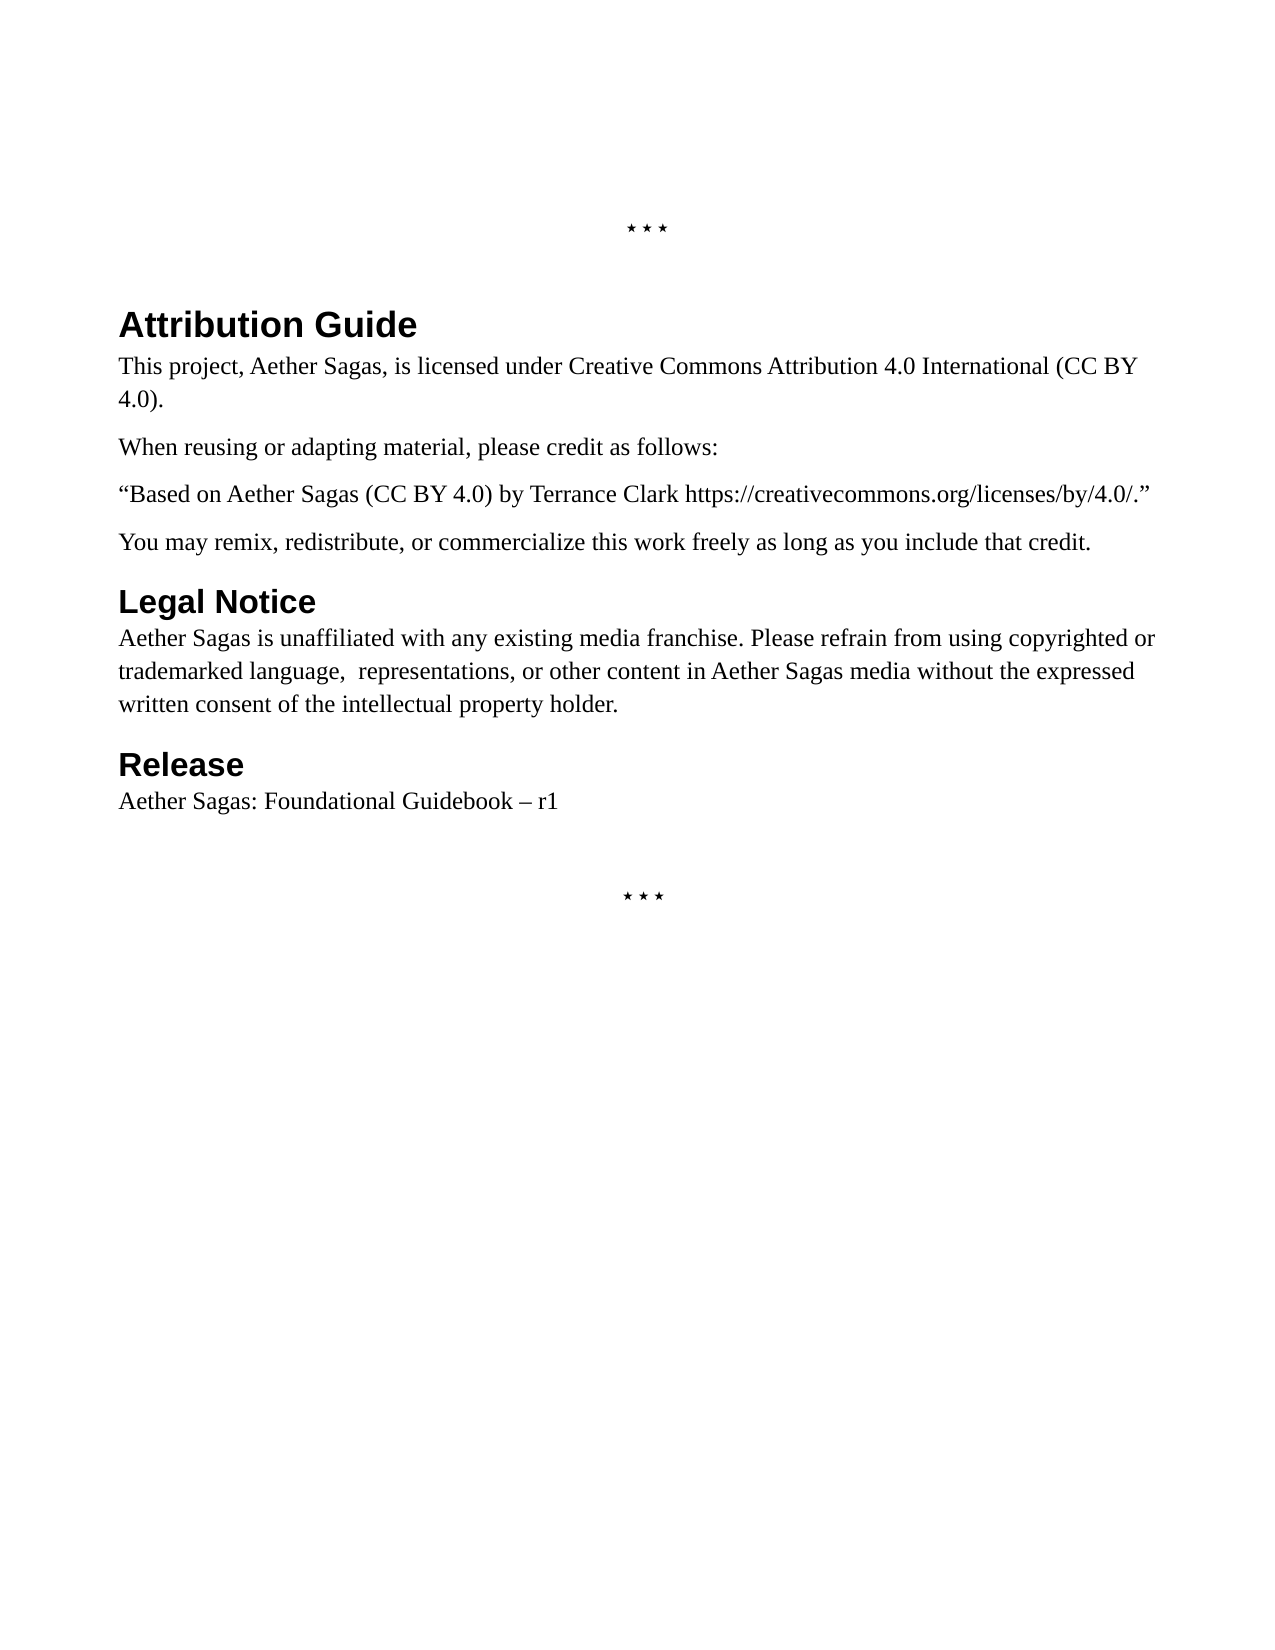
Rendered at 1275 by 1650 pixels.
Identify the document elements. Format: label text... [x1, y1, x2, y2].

text ⋆⋆⋆ [130, 213, 1157, 242]
text Aether Sagas: Foundational Guidebook – r1 [118, 786, 1157, 815]
text This project, Aether Sagas, is licensed under Creative Commons Attribution 4.0 International (CC BY 4.0). [118, 351, 1157, 413]
text ⋆⋆⋆ [130, 881, 1157, 910]
text Aether Sagas is unaffiliated with any existing media franchise. Please refrain from using copyrighted or trademarked language, representations, or other content in Aether Sagas media without the expressed written consent of the intellectual property holder. [118, 623, 1157, 718]
text You may remix, redistribute, or commercialize this work freely as long as you include that credit. [118, 527, 1157, 556]
subtitle Release [118, 744, 1157, 783]
text When reusing or adapting material, please credit as follows: [118, 432, 1157, 460]
subtitle Attribution Guide [118, 303, 1157, 345]
text “Based on Aether Sagas (CC BY 4.0) by Terrance Clark https://creativecommons.org/licenses/by/4.0/.” [118, 479, 1157, 508]
subtitle Legal Notice [118, 582, 1157, 620]
